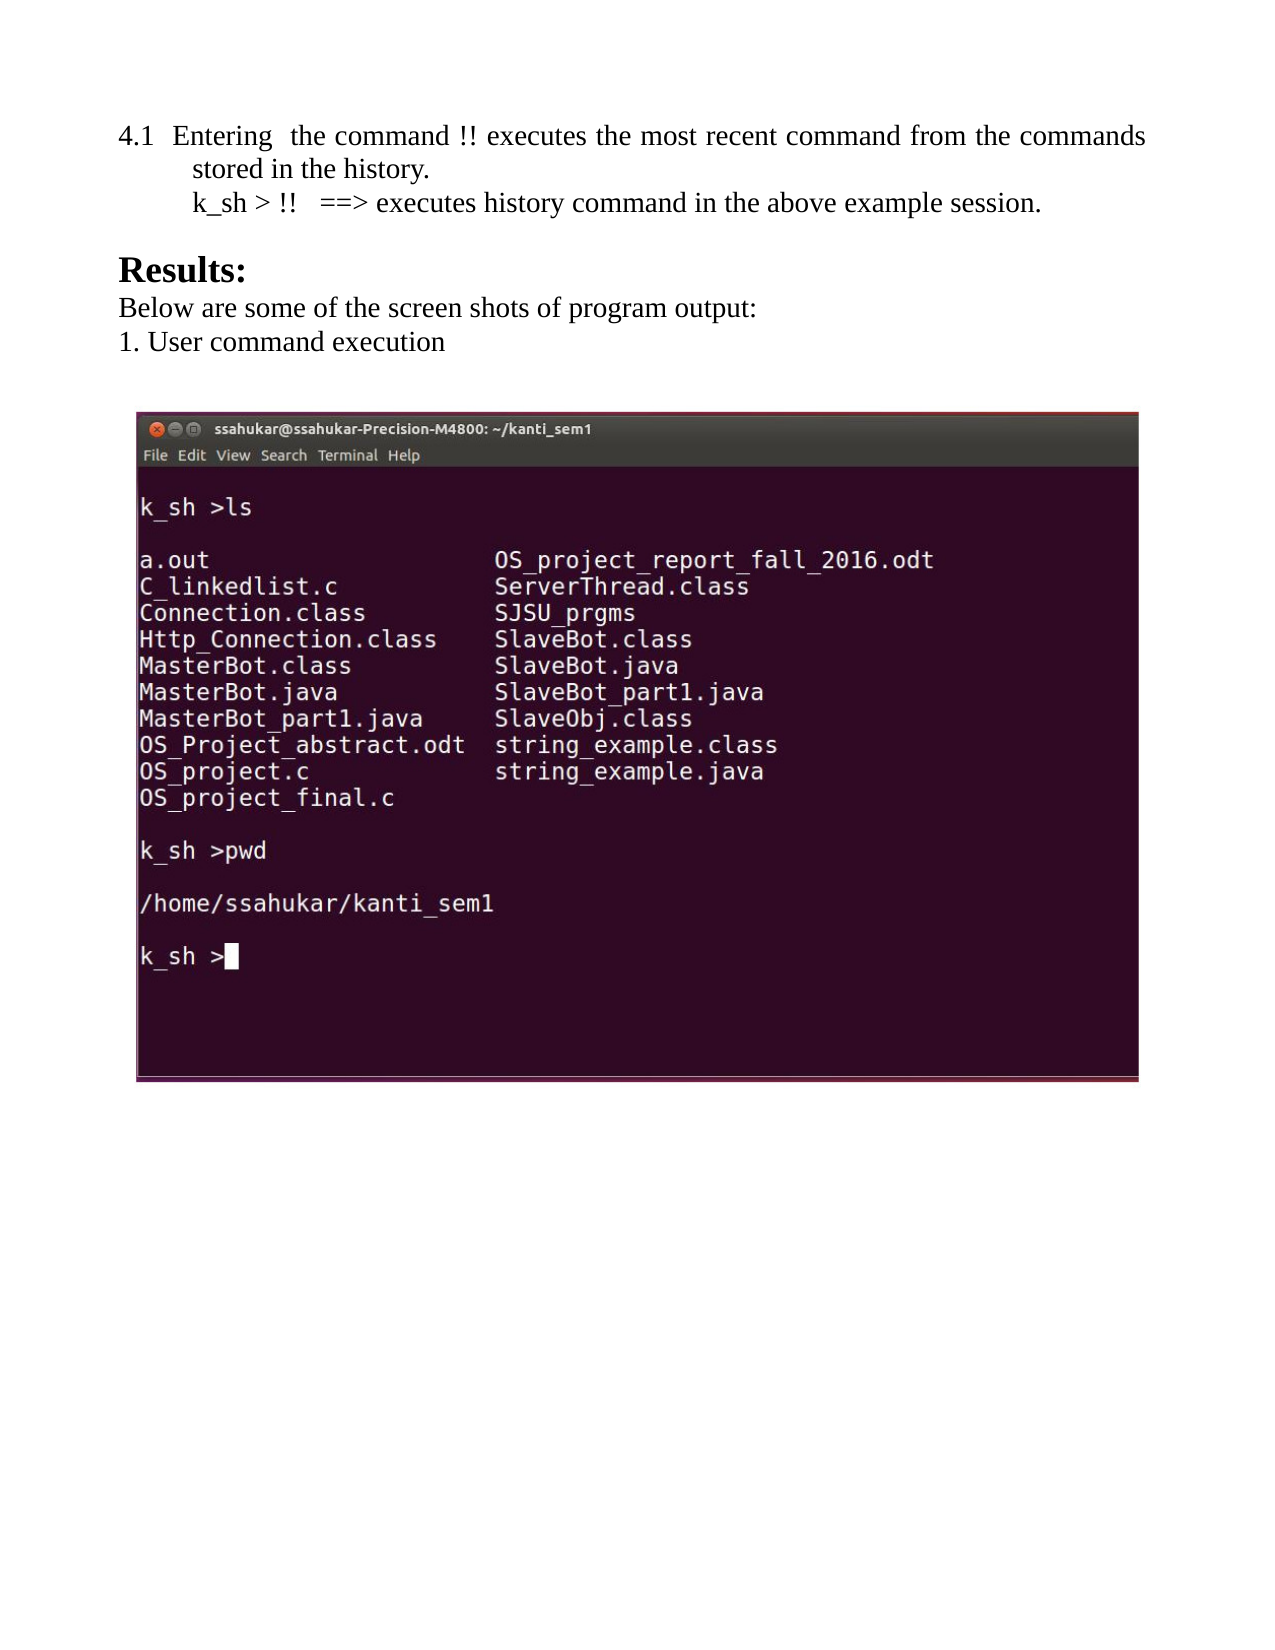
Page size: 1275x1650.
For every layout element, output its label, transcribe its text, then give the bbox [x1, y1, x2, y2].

picture [118, 357, 1157, 1137]
text 4.1 Entering the command !! executes the most recent command from the commands stored in the history. [118, 118, 1157, 185]
text Results: [118, 247, 1157, 291]
text Below are some of the screen shots of program output: [118, 291, 1157, 324]
text 1. User command execution [118, 324, 1157, 357]
text k_sh > !! ==> executes history command in the above example session. [118, 185, 1157, 219]
